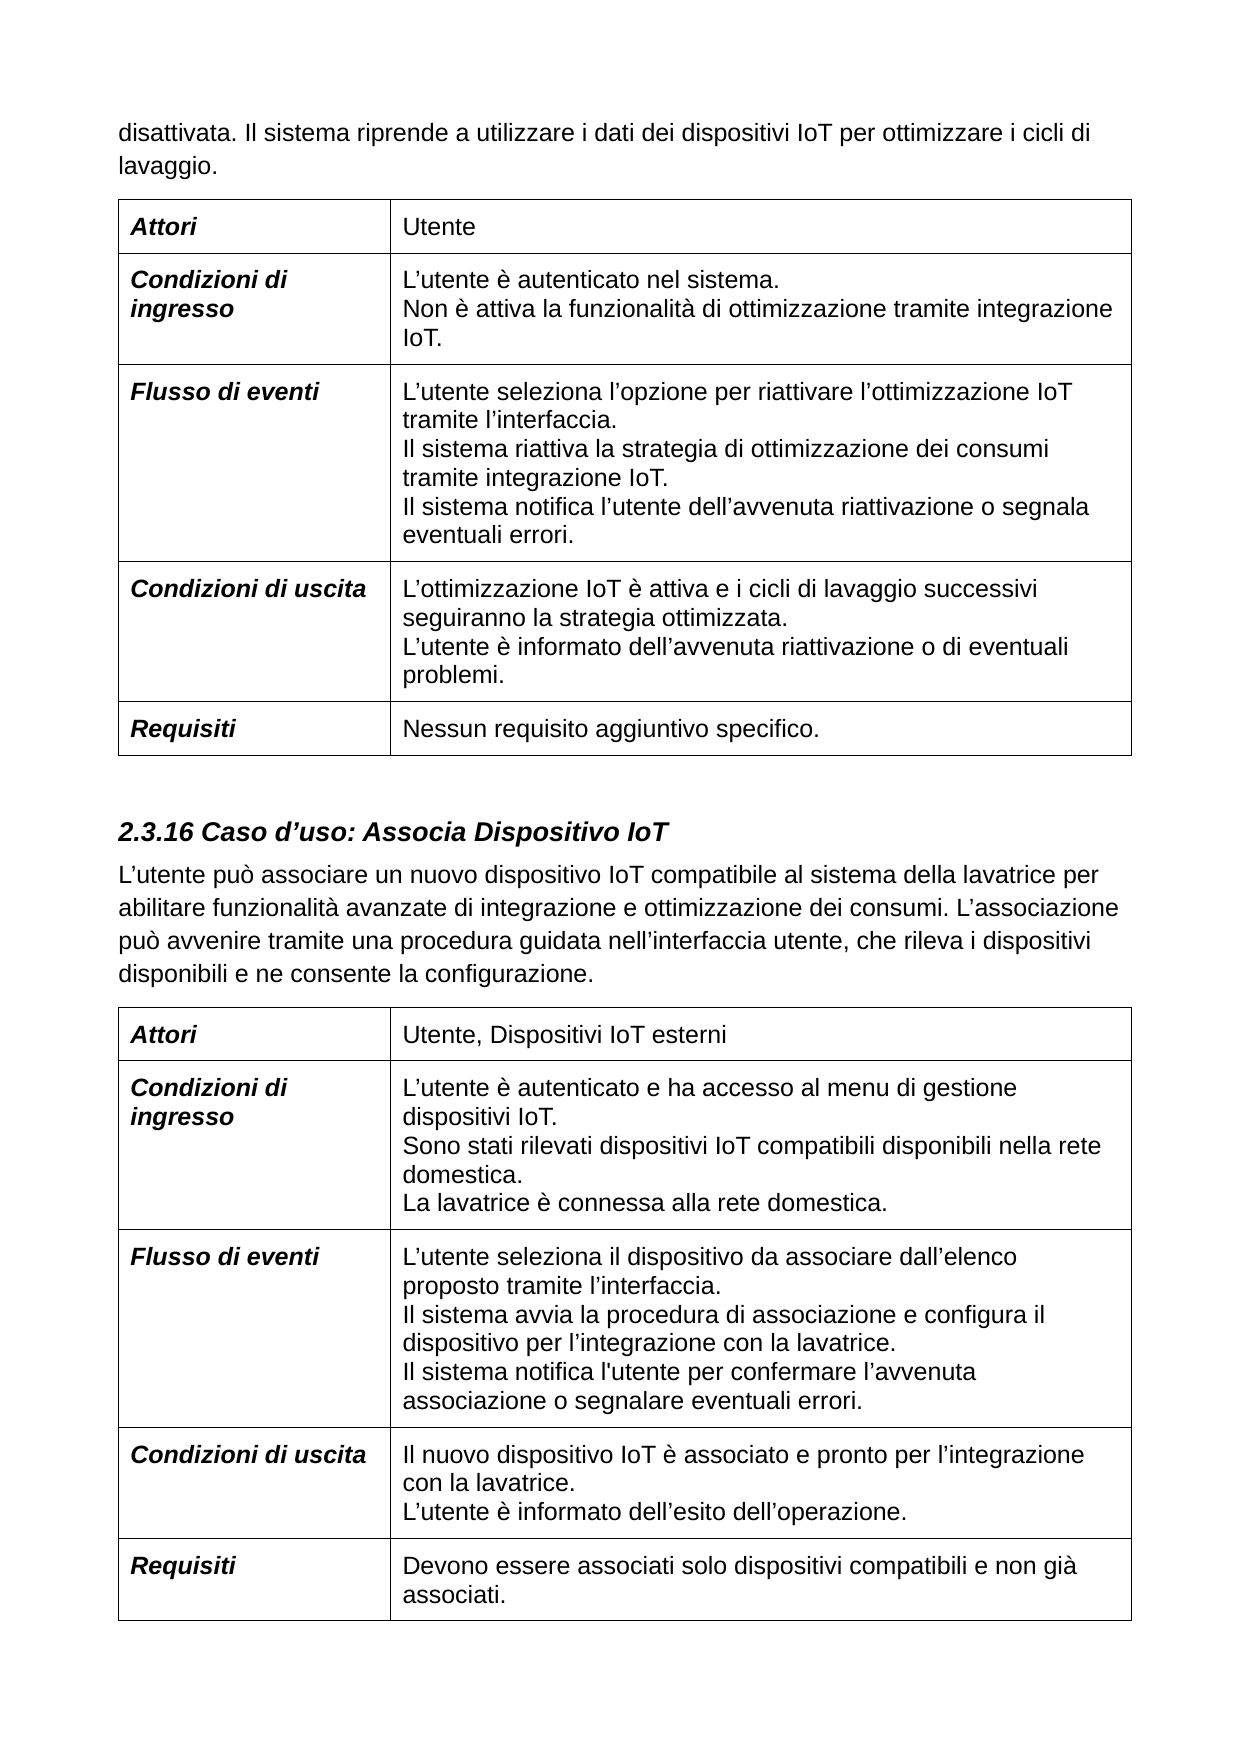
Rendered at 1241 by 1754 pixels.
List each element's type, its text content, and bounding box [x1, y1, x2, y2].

table_header Utente, Dispositivi IoT esterni [391, 1008, 1131, 1060]
table_cell L’utente seleziona l’opzione per riattivare l’ottimizzazione IoT tramite l’interfaccia. Il sistema riattiva la strategia di ottimizzazione dei consumi tramite integrazione IoT. Il sistema notifica l’utente dell’avvenuta riattivazione o segnala eventuali errori. [391, 365, 1131, 561]
table_cell Condizioni di ingresso [119, 254, 390, 364]
table_cell Requisiti [119, 1539, 390, 1620]
table_header Utente [391, 200, 1131, 252]
table_cell L’utente seleziona il dispositivo da associare dall’elenco proposto tramite l’interfaccia. Il sistema avvia la procedura di associazione e configura il dispositivo per l’integrazione con la lavatrice. Il sistema notifica l'utente per confermare l’avvenuta associazione o segnalare eventuali errori. [391, 1230, 1131, 1427]
table_cell Condizioni di ingresso [119, 1061, 390, 1229]
table_cell L’utente è autenticato e ha accesso al menu di gestione dispositivi IoT. Sono stati rilevati dispositivi IoT compatibili disponibili nella rete domestica. La lavatrice è connessa alla rete domestica. [391, 1061, 1131, 1229]
subtitle 2.3.16 Caso d’uso: Associa Dispositivo IoT [118, 816, 1122, 847]
table_cell Flusso di eventi [119, 365, 390, 561]
table_cell L’utente è autenticato nel sistema. Non è attiva la funzionalità di ottimizzazione tramite integrazione IoT. [391, 254, 1131, 364]
table_cell Flusso di eventi [119, 1230, 390, 1427]
table_cell L’ottimizzazione IoT è attiva e i cicli di lavaggio successivi seguiranno la strategia ottimizzata. L’utente è informato dell’avvenuta riattivazione o di eventuali problemi. [391, 562, 1131, 701]
table_cell Devono essere associati solo dispositivi compatibili e non già associati. [391, 1539, 1131, 1620]
text disattivata. Il sistema riprende a utilizzare i dati dei dispositivi IoT per ottimizzare i cicli di lavaggio. [118, 118, 1122, 180]
table_cell Requisiti [119, 702, 390, 755]
text L’utente può associare un nuovo dispositivo IoT compatibile al sistema della lavatrice per abilitare funzionalità avanzate di integrazione e ottimizzazione dei consumi. L’associazione può avvenire tramite una procedura guidata nell’interfaccia utente, che rileva i dispositivi disponibili e ne consente la configurazione. [118, 860, 1122, 988]
table_cell Il nuovo dispositivo IoT è associato e pronto per l’integrazione con la lavatrice. L’utente è informato dell’esito dell’operazione. [391, 1428, 1131, 1538]
table_header Attori [119, 200, 390, 252]
table_cell Condizioni di uscita [119, 1428, 390, 1538]
table_cell Condizioni di uscita [119, 562, 390, 701]
table_cell Nessun requisito aggiuntivo specifico. [391, 702, 1131, 755]
table_header Attori [119, 1008, 390, 1060]
